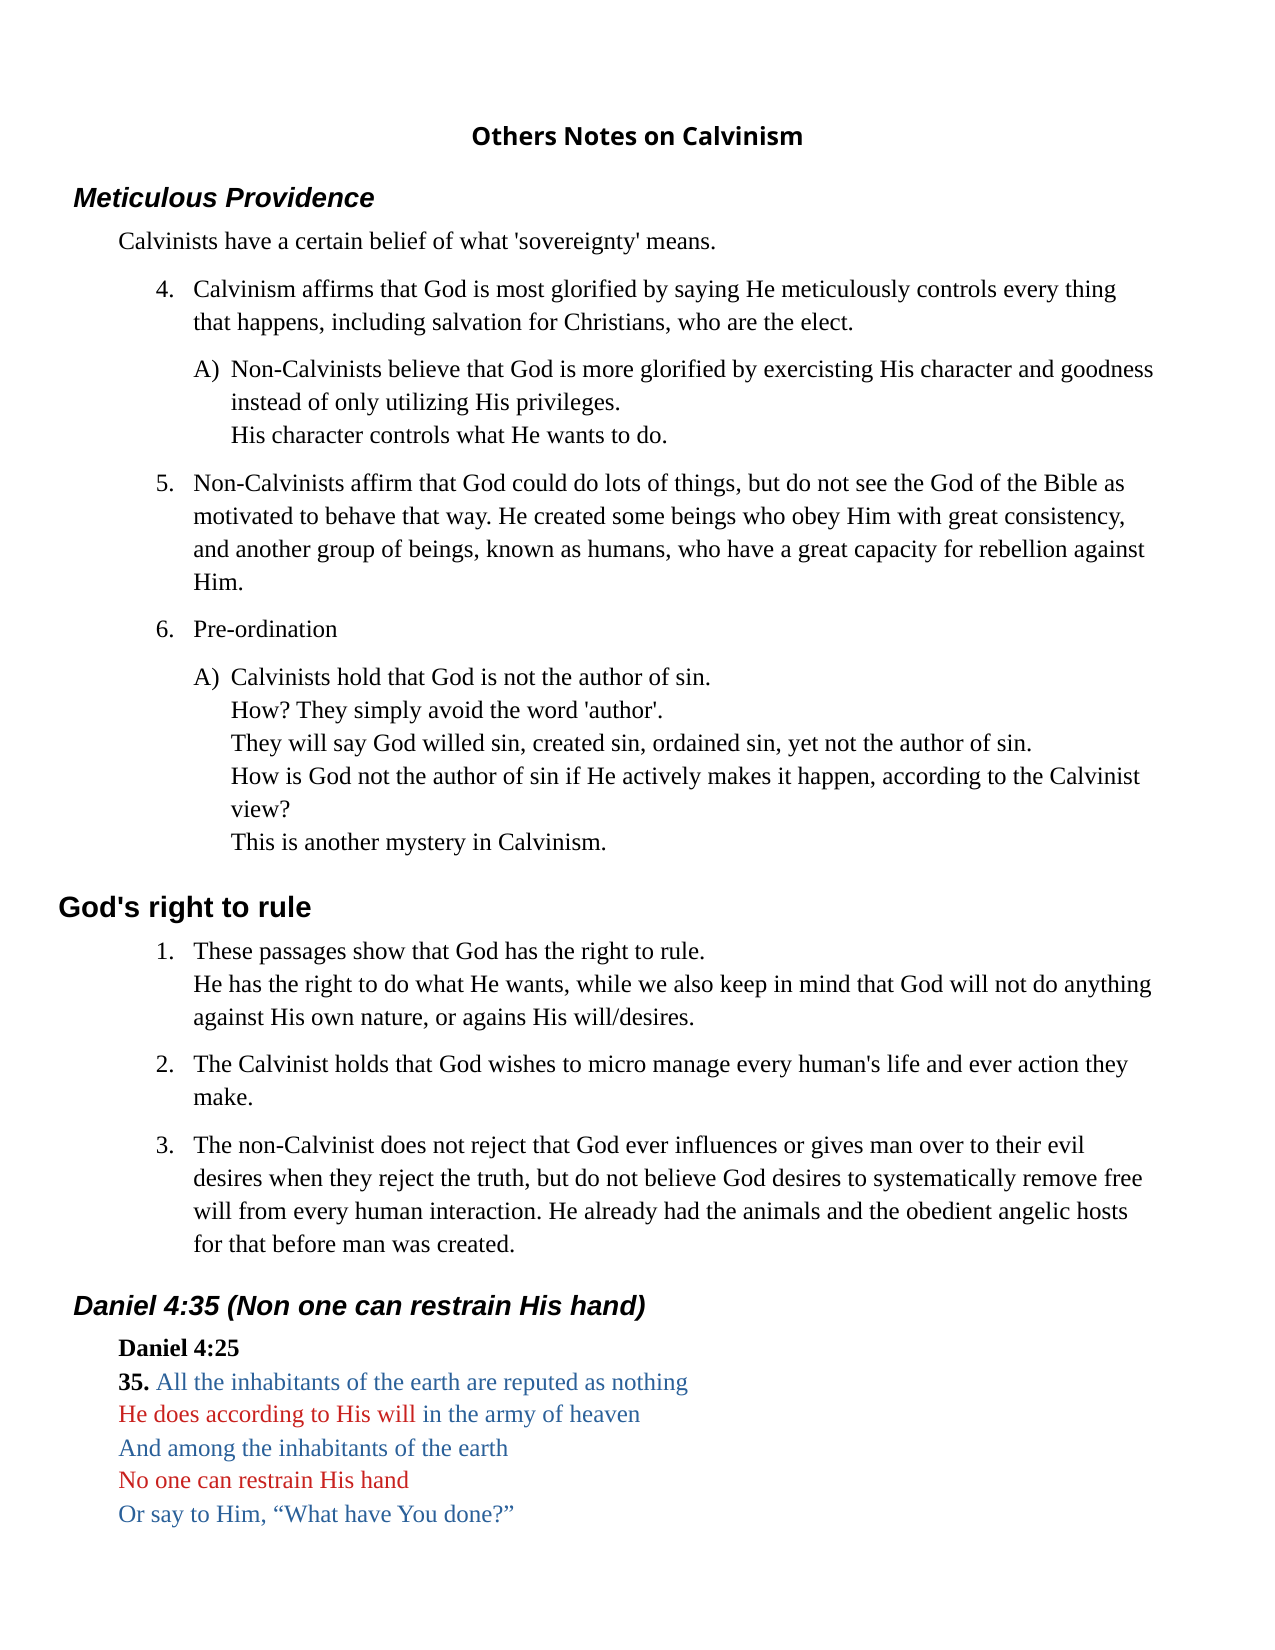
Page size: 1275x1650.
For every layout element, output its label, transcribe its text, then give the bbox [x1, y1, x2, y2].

list Pre-ordination [156, 614, 1157, 643]
list The Calvinist holds that God wishes to micro manage every human's life and ever action they make. [156, 1049, 1157, 1111]
subtitle Meticulous Providence [73, 182, 1157, 213]
list Non-Calvinists affirm that God could do lots of things, but do not see the God of the Bible as motivated to behave that way. He created some beings who obey Him with great consistency, and another group of beings, known as humans, who have a great capacity for rebellion against Him. [156, 468, 1157, 596]
list Non-Calvinists believe that God is more glorified by exercisting His character and goodness instead of only utilizing His privileges. His character controls what He wants to do. [193, 354, 1157, 449]
text Daniel 4:25 35. All the inhabitants of the earth are reputed as nothing He does according to His will in the army of heaven And among the inhabitants of the earth No one can restrain His hand Or say to Him, “What have You done?” [118, 1333, 1157, 1527]
list These passages show that God has the right to rule. He has the right to do what He wants, while we also keep in mind that God will not do anything against His own nature, or agains His will/desires. [156, 936, 1157, 1031]
list Calvinism affirms that God is most glorified by saying He meticulously controls every thing that happens, including salvation for Christians, who are the elect. [156, 274, 1157, 335]
list Calvinists hold that God is not the author of sin. How? They simply avoid the word 'author'. They will say God willed sin, created sin, ordained sin, yet not the author of sin. How is God not the author of sin if He actively makes it happen, according to the Calvinist view? This is another mystery in Calvinism. [193, 662, 1157, 856]
list The non-Calvinist does not reject that God ever influences or gives man over to their evil desires when they reject the truth, but do not believe God desires to systematically remove free will from every human interaction. He already had the animals and the obedient angelic hosts for that before man was created. [156, 1130, 1157, 1258]
subtitle God's right to rule [58, 889, 1157, 923]
text Calvinists have a certain belief of what 'sovereignty' means. [118, 226, 1157, 255]
subtitle Daniel 4:35 (Non one can restrain His hand) [73, 1289, 1157, 1321]
